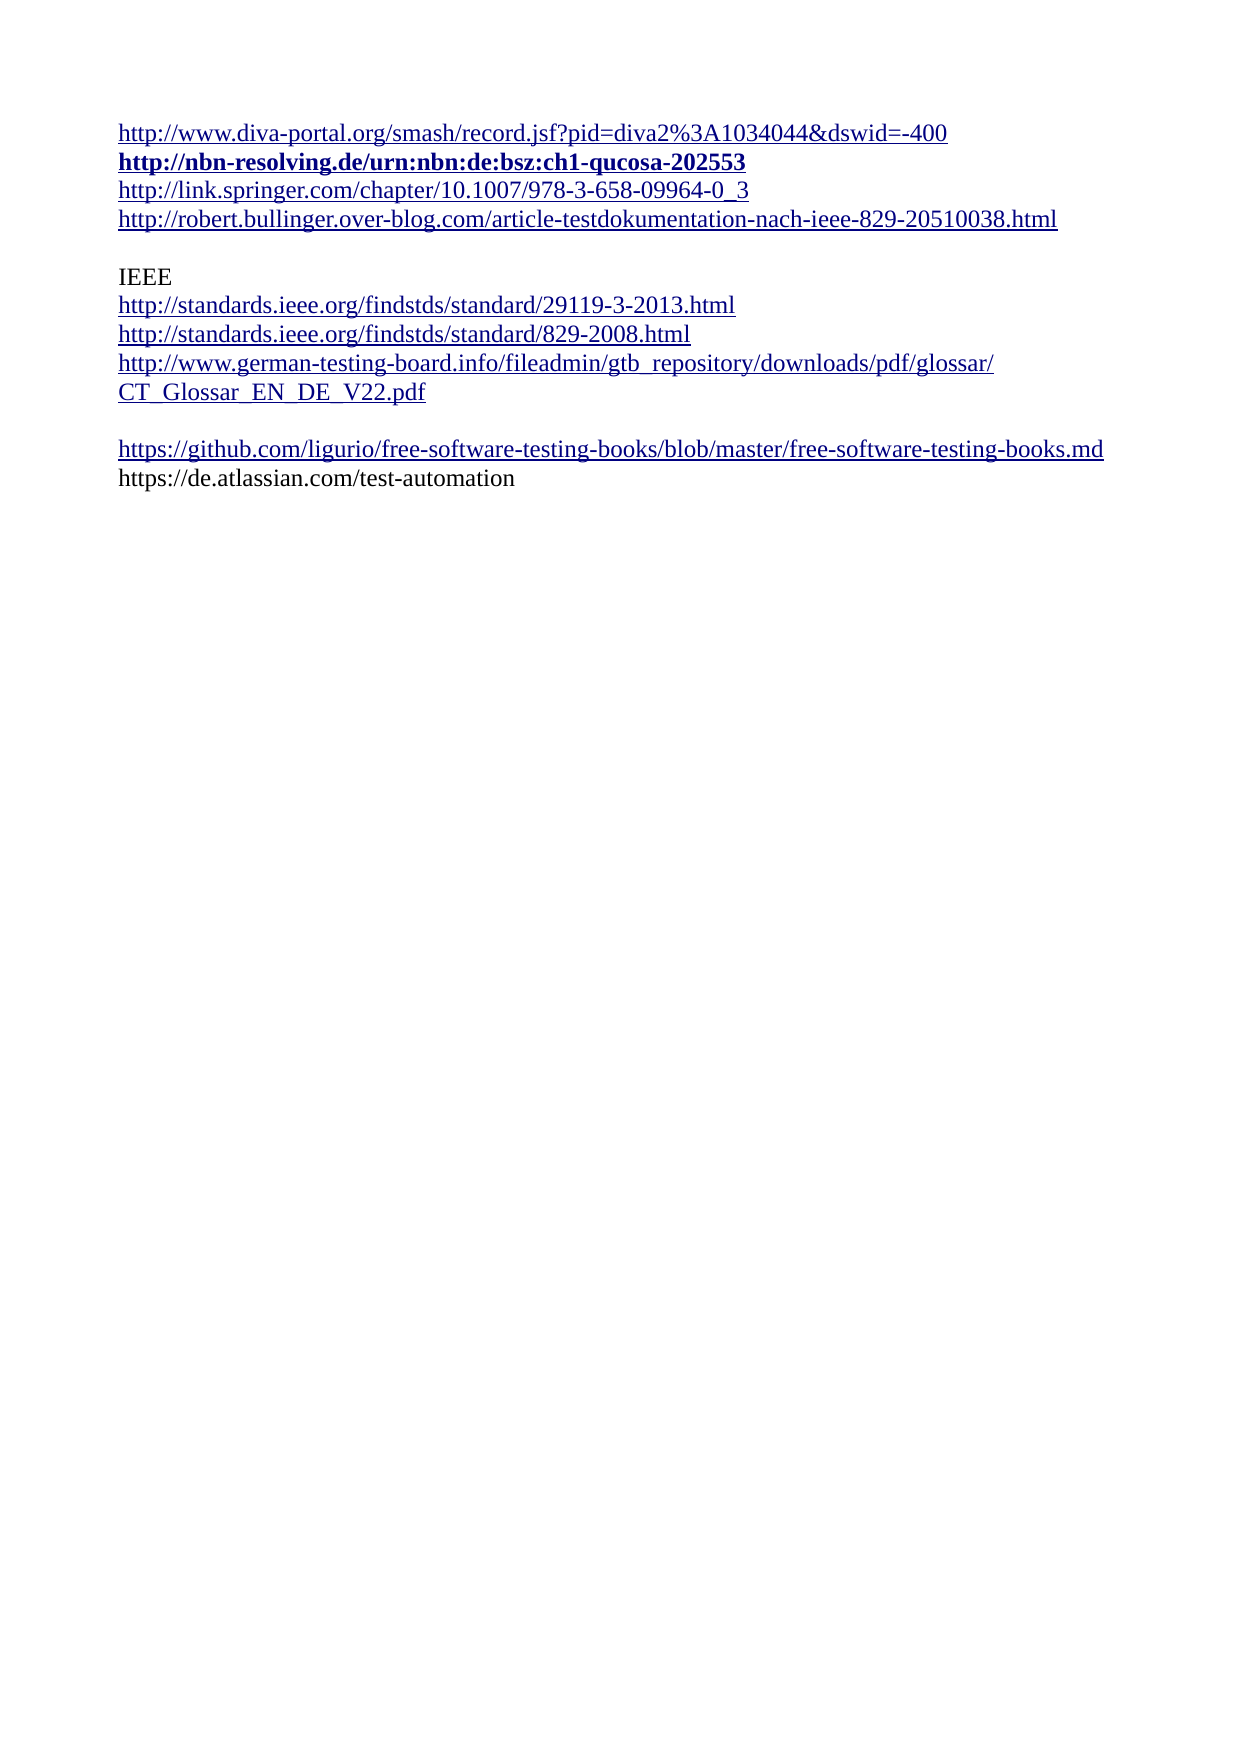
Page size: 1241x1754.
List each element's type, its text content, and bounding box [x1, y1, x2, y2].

text http://nbn-resolving.de/urn:nbn:de:bsz:ch1-qucosa-202553 [118, 147, 1122, 176]
text http://standards.ieee.org/findstds/standard/829-2008.html [118, 319, 1122, 348]
text https://de.atlassian.com/test-automation [118, 463, 1122, 492]
text http://robert.bullinger.over-blog.com/article-testdokumentation-nach-ieee-829-20510038.html [118, 204, 1122, 233]
text http://www.german-testing-board.info/fileadmin/gtb_repository/downloads/pdf/glossar/CT_Glossar_EN_DE_V22.pdf [118, 348, 1122, 406]
text IEEE [118, 262, 1122, 291]
text https://github.com/ligurio/free-software-testing-books/blob/master/free-software-testing-books.md [118, 434, 1122, 463]
text http://link.springer.com/chapter/10.1007/978-3-658-09964-0_3 [118, 176, 1122, 204]
text http://www.diva-portal.org/smash/record.jsf?pid=diva2%3A1034044&dswid=-400 [118, 118, 1122, 147]
text http://standards.ieee.org/findstds/standard/29119-3-2013.html [118, 291, 1122, 319]
